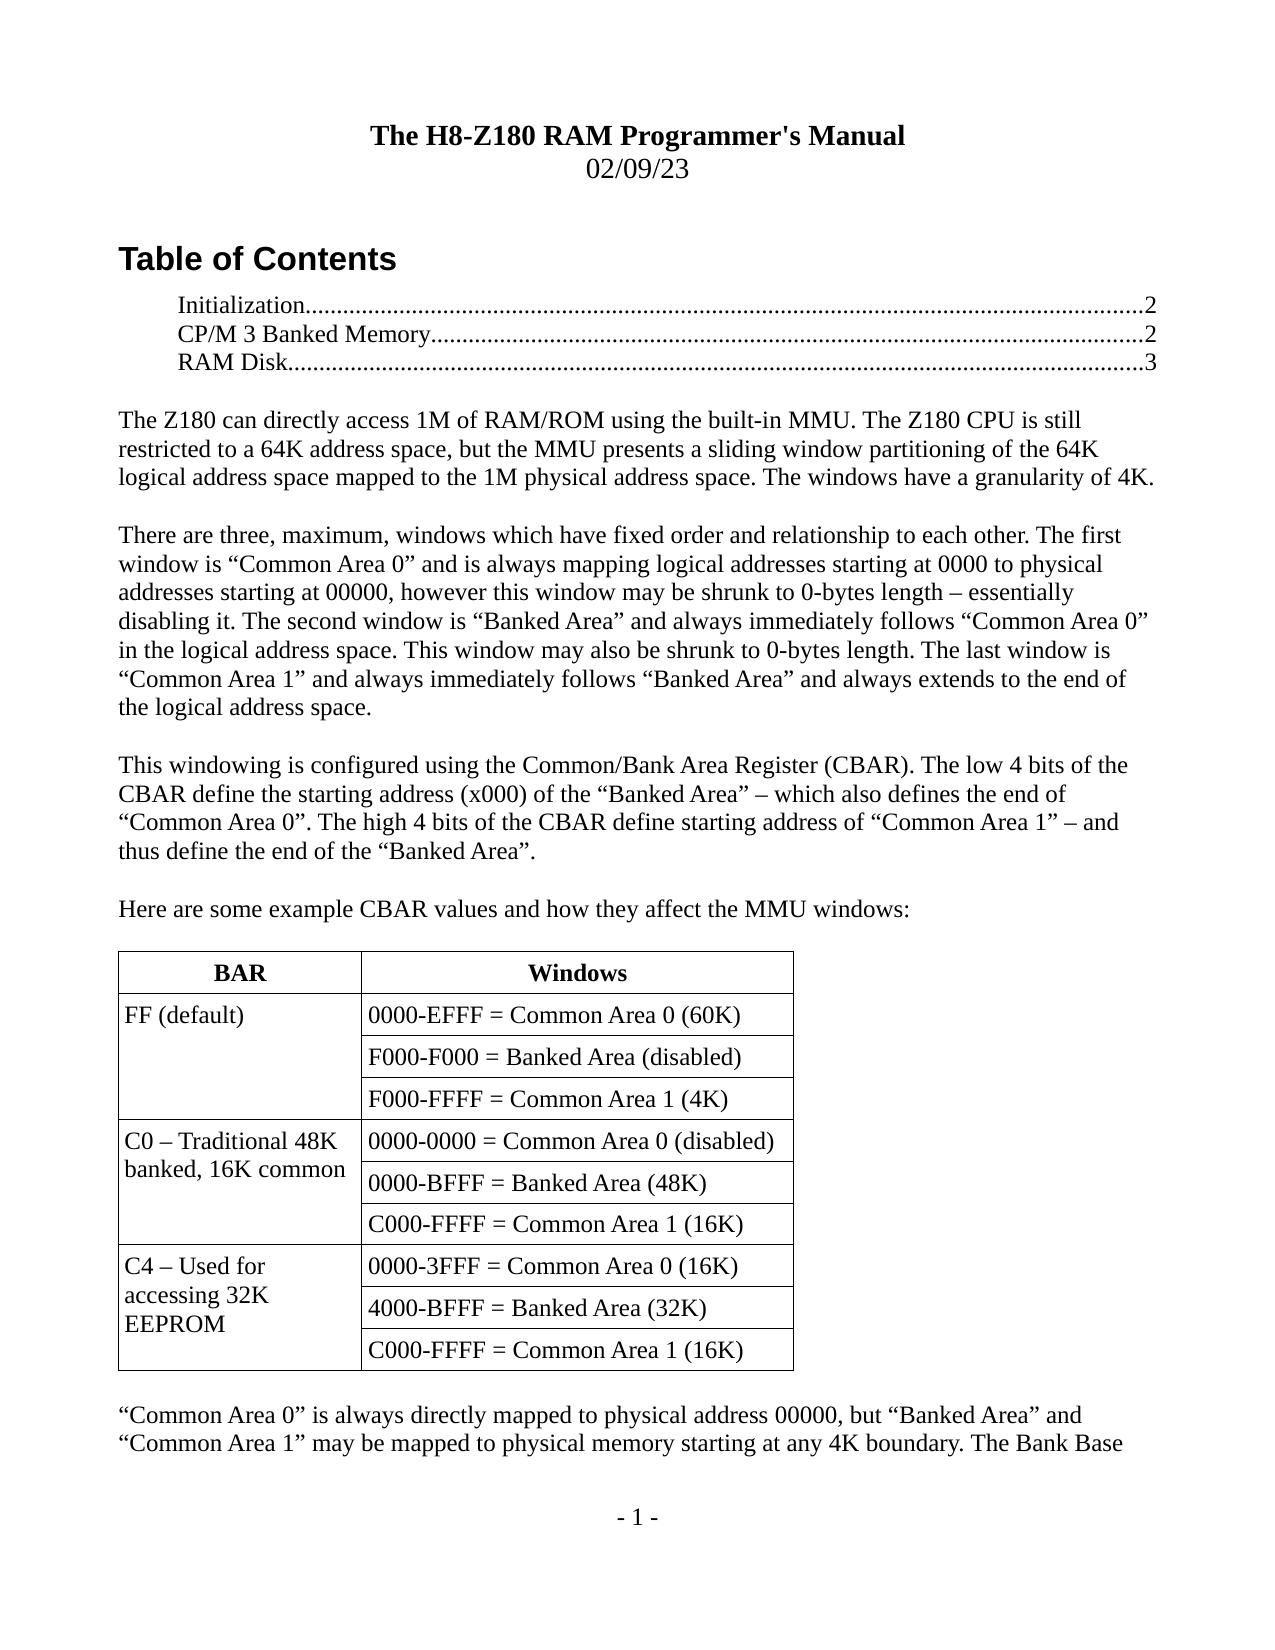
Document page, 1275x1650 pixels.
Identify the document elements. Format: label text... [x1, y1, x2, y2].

table_cell C0 – Traditional 48K banked, 16K common [119, 1120, 361, 1244]
table_cell 0000-BFFF = Banked Area (48K) [362, 1162, 793, 1202]
table_cell 0000-3FFF = Common Area 0 (16K) [362, 1245, 793, 1286]
subtitle Table of Contents [118, 239, 1157, 277]
table_cell 4000-BFFF = Banked Area (32K) [362, 1287, 793, 1328]
text The H8-Z180 RAM Programmer's Manual [118, 118, 1157, 152]
table_cell 0000-0000 = Common Area 0 (disabled) [362, 1120, 793, 1161]
text This windowing is configured using the Common/Bank Area Register (CBAR). The low 4 bits of the CBAR define the starting address (x000) of the “Banked Area” – which also defines the end of “Common Area 0”. The high 4 bits of the CBAR define starting address of “Common Area 1” – and thus define the end of the “Banked Area”. [118, 750, 1157, 865]
table_header BAR [119, 952, 361, 993]
text The Z180 can directly access 1M of RAM/ROM using the built-in MMU. The Z180 CPU is still restricted to a 64K address space, but the MMU presents a sliding window partitioning of the 64K logical address space mapped to the 1M physical address space. The windows have a granularity of 4K. [118, 405, 1157, 491]
table_cell C000-FFFF = Common Area 1 (16K) [362, 1204, 793, 1244]
table_header Windows [362, 952, 793, 993]
table_cell C4 – Used for accessing 32K EEPROM [119, 1245, 361, 1370]
text Here are some example CBAR values and how they affect the MMU windows: [118, 894, 1157, 922]
text 02/09/23 [118, 152, 1157, 185]
text CP/M 3 Banked Memory 2 [177, 319, 1157, 347]
text Initialization 2 [177, 290, 1157, 319]
table_cell 0000-EFFF = Common Area 0 (60K) [362, 994, 793, 1035]
table_cell F000-F000 = Banked Area (disabled) [362, 1036, 793, 1077]
table_cell C000-FFFF = Common Area 1 (16K) [362, 1329, 793, 1370]
table_cell FF (default) [119, 994, 361, 1119]
table_cell F000-FFFF = Common Area 1 (4K) [362, 1078, 793, 1119]
text RAM Disk 3 [177, 347, 1157, 376]
text There are three, maximum, windows which have fixed order and relationship to each other. The first window is “Common Area 0” and is always mapping logical addresses starting at 0000 to physical addresses starting at 00000, however this window may be shrunk to 0-bytes length – essentially disabling it. The second window is “Banked Area” and always immediately follows “Common Area 0” in the logical address space. This window may also be shrunk to 0-bytes length. The last window is “Common Area 1” and always immediately follows “Banked Area” and always extends to the end of the logical address space. [118, 520, 1157, 721]
text “Common Area 0” is always directly mapped to physical address 00000, but “Banked Area” and “Common Area 1” may be mapped to physical memory starting at any 4K boundary. The Bank Base [118, 1400, 1157, 1457]
